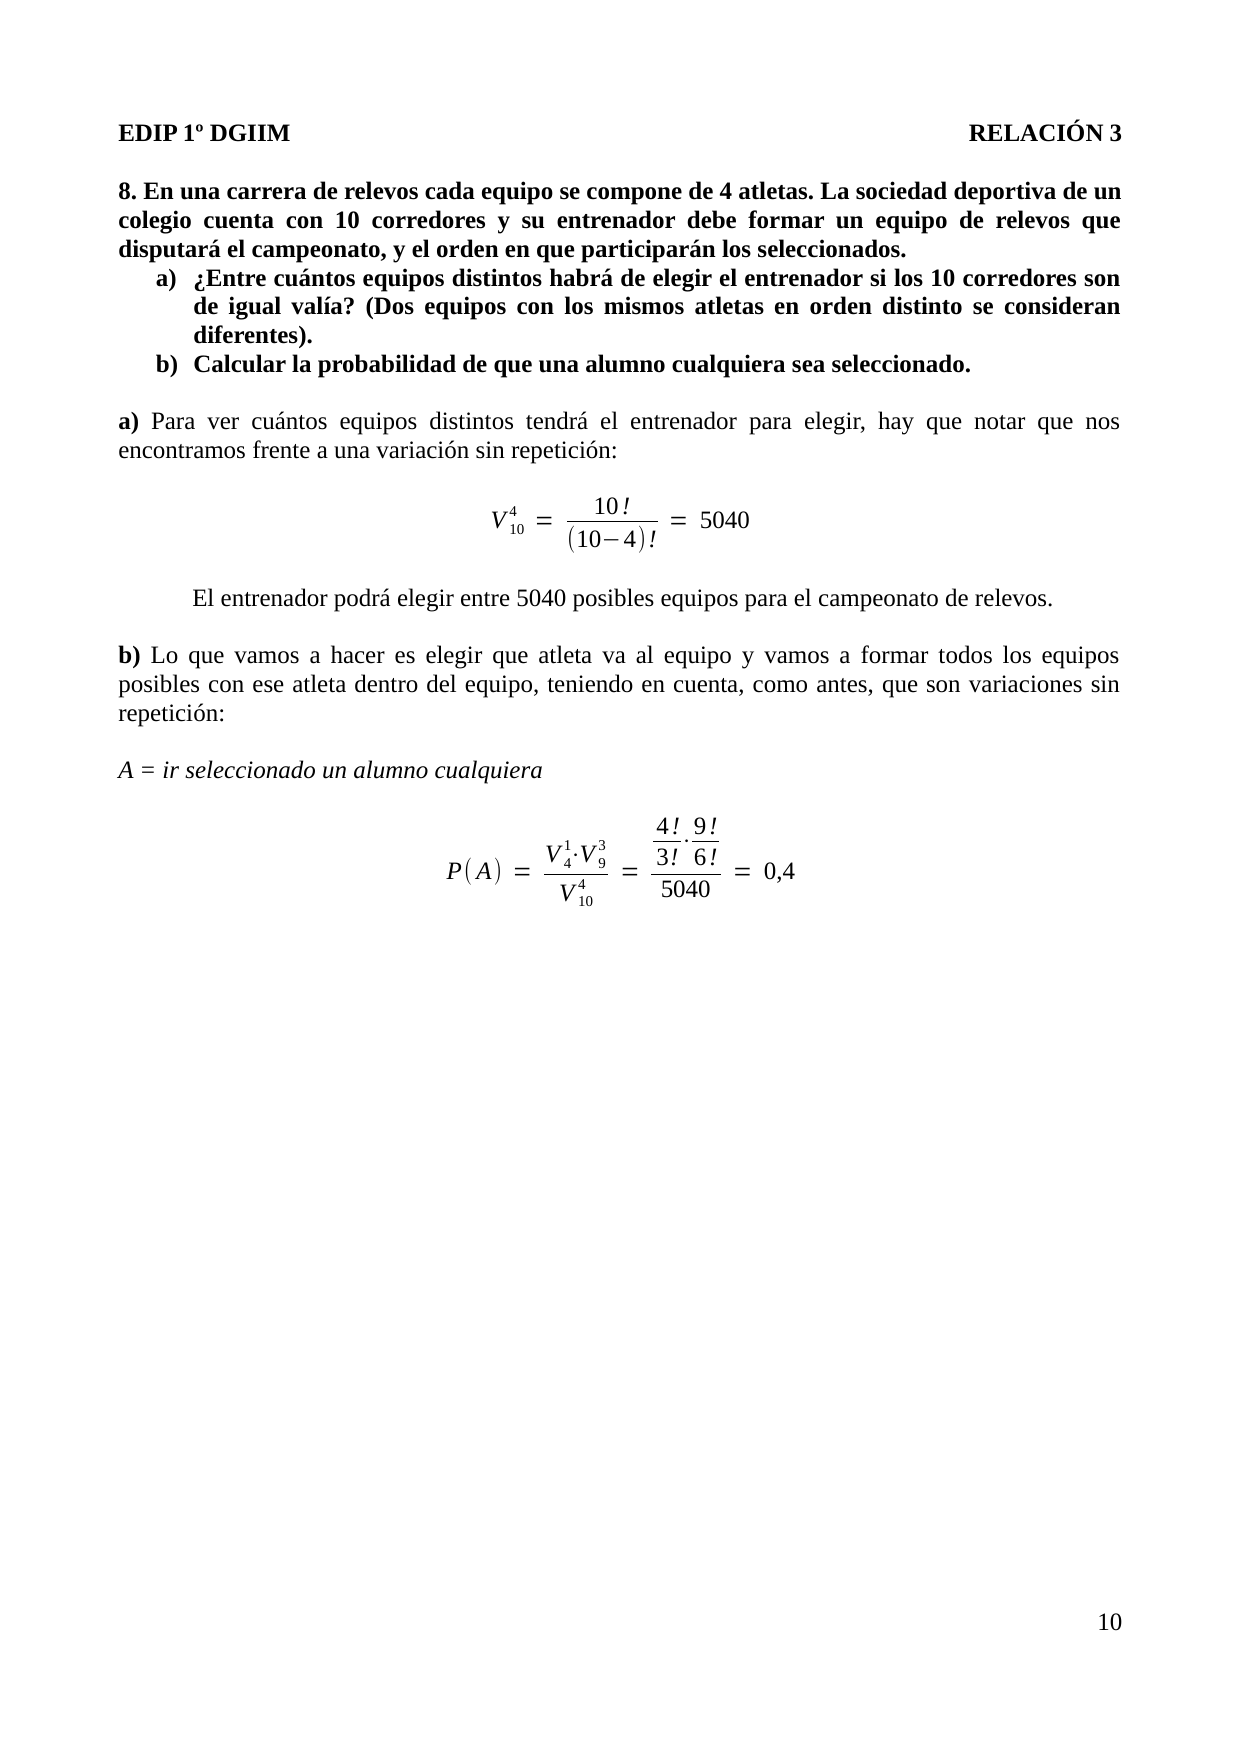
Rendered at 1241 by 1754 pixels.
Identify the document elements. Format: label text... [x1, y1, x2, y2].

text El entrenador podrá elegir entre 5040 posibles equipos para el campeonato de relevos. [118, 583, 1122, 611]
list ¿Entre cuántos equipos distintos habrá de elegir el entrenador si los 10 corredores son de igual valía? (Dos equipos con los mismos atletas en orden distinto se consideran diferentes). [156, 263, 1122, 349]
text a) Para ver cuántos equipos distintos tendrá el entrenador para elegir, hay que notar que nos encontramos frente a una variación sin repetición: [118, 406, 1122, 464]
text 8. En una carrera de relevos cada equipo se compone de 4 atletas. La sociedad deportiva de un colegio cuenta con 10 corredores y su entrenador debe formar un equipo de relevos que disputará el campeonato, y el orden en que participarán los seleccionados. [118, 176, 1122, 263]
list Calcular la probabilidad de que una alumno cualquiera sea seleccionado. [156, 349, 1122, 378]
text b) Lo que vamos a hacer es elegir que atleta va al equipo y vamos a formar todos los equipos posibles con ese atleta dentro del equipo, teniendo en cuenta, como antes, que son variaciones sin repetición: [118, 640, 1122, 726]
text A = ir seleccionado un alumno cualquiera [118, 755, 1122, 784]
